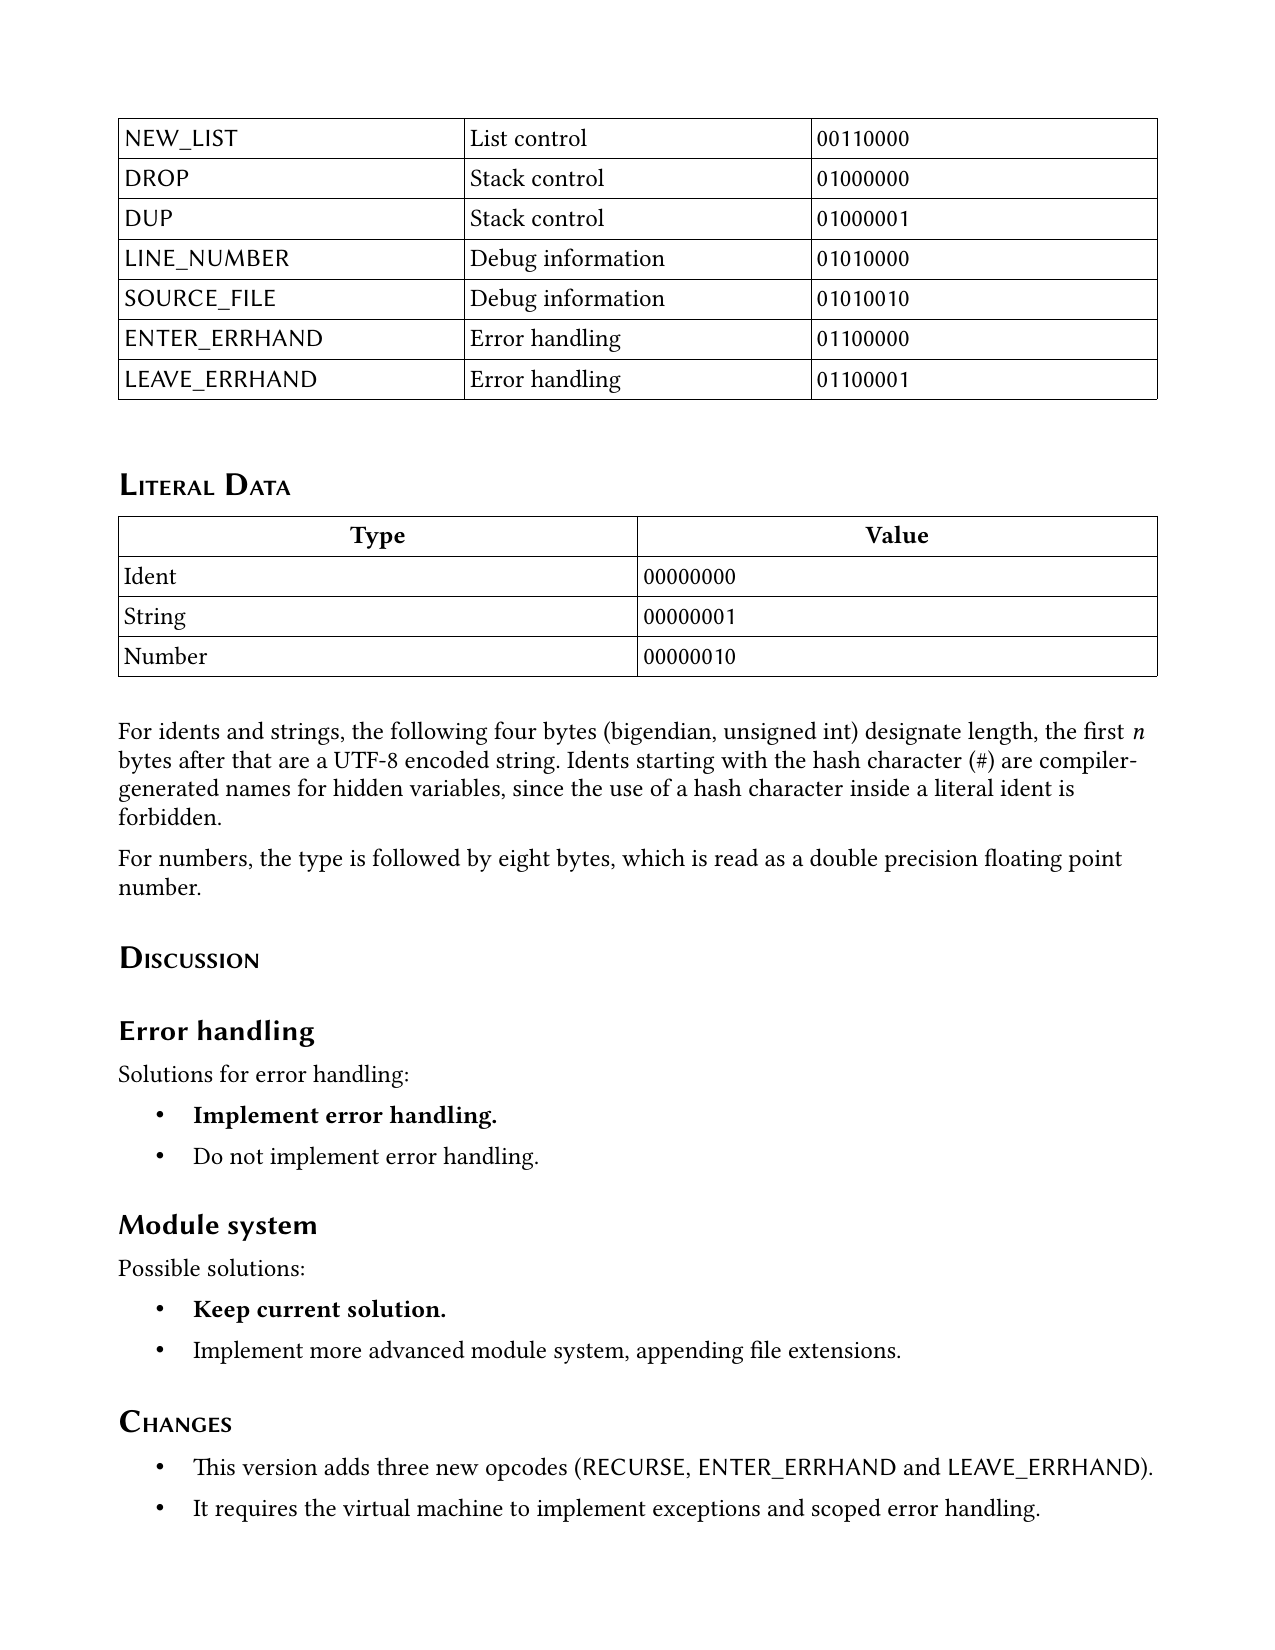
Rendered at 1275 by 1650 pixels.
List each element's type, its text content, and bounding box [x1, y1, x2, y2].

subtitle Error handling [118, 1014, 1157, 1047]
table_header Type [119, 517, 637, 556]
list This version adds three new opcodes (RECURSE, ENTER_ERRHAND and LEAVE_ERRHAND). [156, 1453, 1157, 1481]
table_cell 00000010 [638, 637, 1157, 676]
list Implement error handling. [156, 1101, 1157, 1129]
table_cell Debug information [465, 280, 811, 319]
table_cell 01100001 [812, 360, 1157, 399]
table_cell Number [119, 637, 637, 676]
table_cell 01010010 [812, 280, 1157, 319]
table_cell Stack control [465, 159, 811, 198]
table_cell LINE_NUMBER [119, 240, 464, 278]
table_cell Stack control [465, 199, 811, 238]
table_header Value [638, 517, 1157, 556]
table_cell 00000000 [638, 557, 1157, 596]
table_cell DUP [119, 199, 464, 238]
table_cell Debug information [465, 240, 811, 278]
subtitle Discussion [118, 938, 1157, 977]
subtitle Changes [118, 1402, 1157, 1440]
table_cell 01010000 [812, 240, 1157, 278]
table_cell Error handling [465, 360, 811, 399]
subtitle Literal Data [118, 465, 1157, 503]
table_cell List control [465, 119, 811, 158]
text For idents and strings, the following four bytes (bigendian, unsigned int) designate length, the first n bytes after that are a UTF-8 encoded string. Idents starting with the hash character (#) are compiler-generated names for hidden variables, since the use of a hash character inside a literal ident is forbidden. [118, 717, 1157, 831]
table_cell DROP [119, 159, 464, 198]
table_cell 00110000 [812, 119, 1157, 158]
table_cell LEAVE_ERRHAND [119, 360, 464, 399]
table_cell ENTER_ERRHAND [119, 320, 464, 359]
subtitle Module system [118, 1208, 1157, 1241]
table_cell Error handling [465, 320, 811, 359]
text Possible solutions: [118, 1254, 1157, 1282]
text For numbers, the type is followed by eight bytes, which is read as a double precision floating point number. [118, 844, 1157, 901]
table_cell 01100000 [812, 320, 1157, 359]
text Solutions for error handling: [118, 1060, 1157, 1088]
list Do not implement error handling. [156, 1142, 1157, 1171]
list Implement more advanced module system, appending file extensions. [156, 1336, 1157, 1364]
table_cell String [119, 597, 637, 636]
list It requires the virtual machine to implement exceptions and scoped error handling. [156, 1494, 1157, 1522]
table_cell SOURCE_FILE [119, 280, 464, 319]
table_cell 01000001 [812, 199, 1157, 238]
table_cell NEW_LIST [119, 119, 464, 158]
list Keep current solution. [156, 1295, 1157, 1323]
table_cell 00000001 [638, 597, 1157, 636]
table_cell Ident [119, 557, 637, 596]
table_cell 01000000 [812, 159, 1157, 198]
